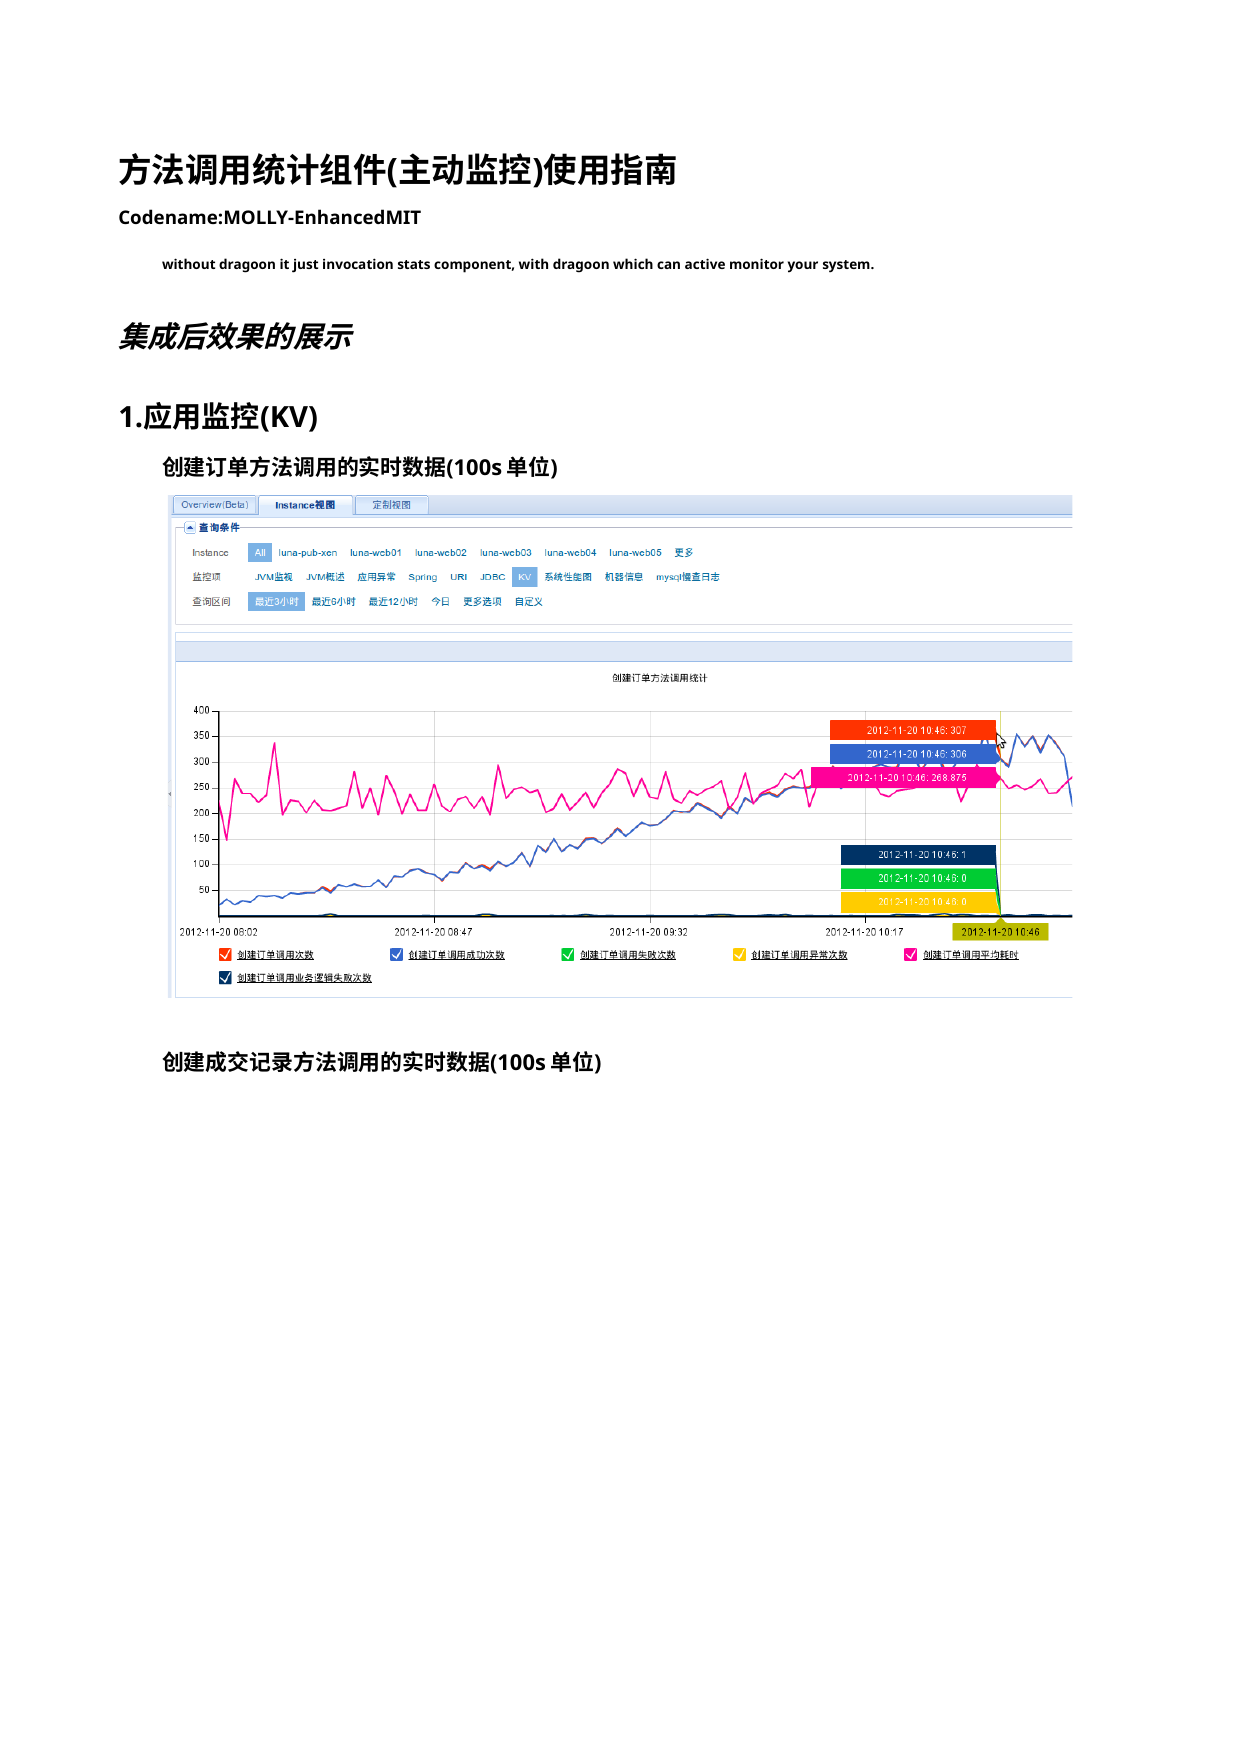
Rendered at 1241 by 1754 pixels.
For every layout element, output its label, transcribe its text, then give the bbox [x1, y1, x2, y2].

subtitle 1.应用监控(KV) [118, 394, 1122, 436]
text 创建订单方法调用的实时数据(100s单位) [118, 449, 1122, 483]
subtitle 集成后效果的展示 [118, 314, 1122, 356]
text Codename:MOLLY-EnhancedMIT [118, 204, 1122, 230]
text 创建成交记录方法调用的实时数据(100s单位) [118, 1044, 1122, 1078]
picture [167, 495, 1073, 998]
text without dragoon it just invocation stats component, with dragoon which can active monitor your system. [118, 242, 1122, 277]
subtitle 方法调用统计组件(主动监控)使用指南 [118, 143, 1122, 192]
